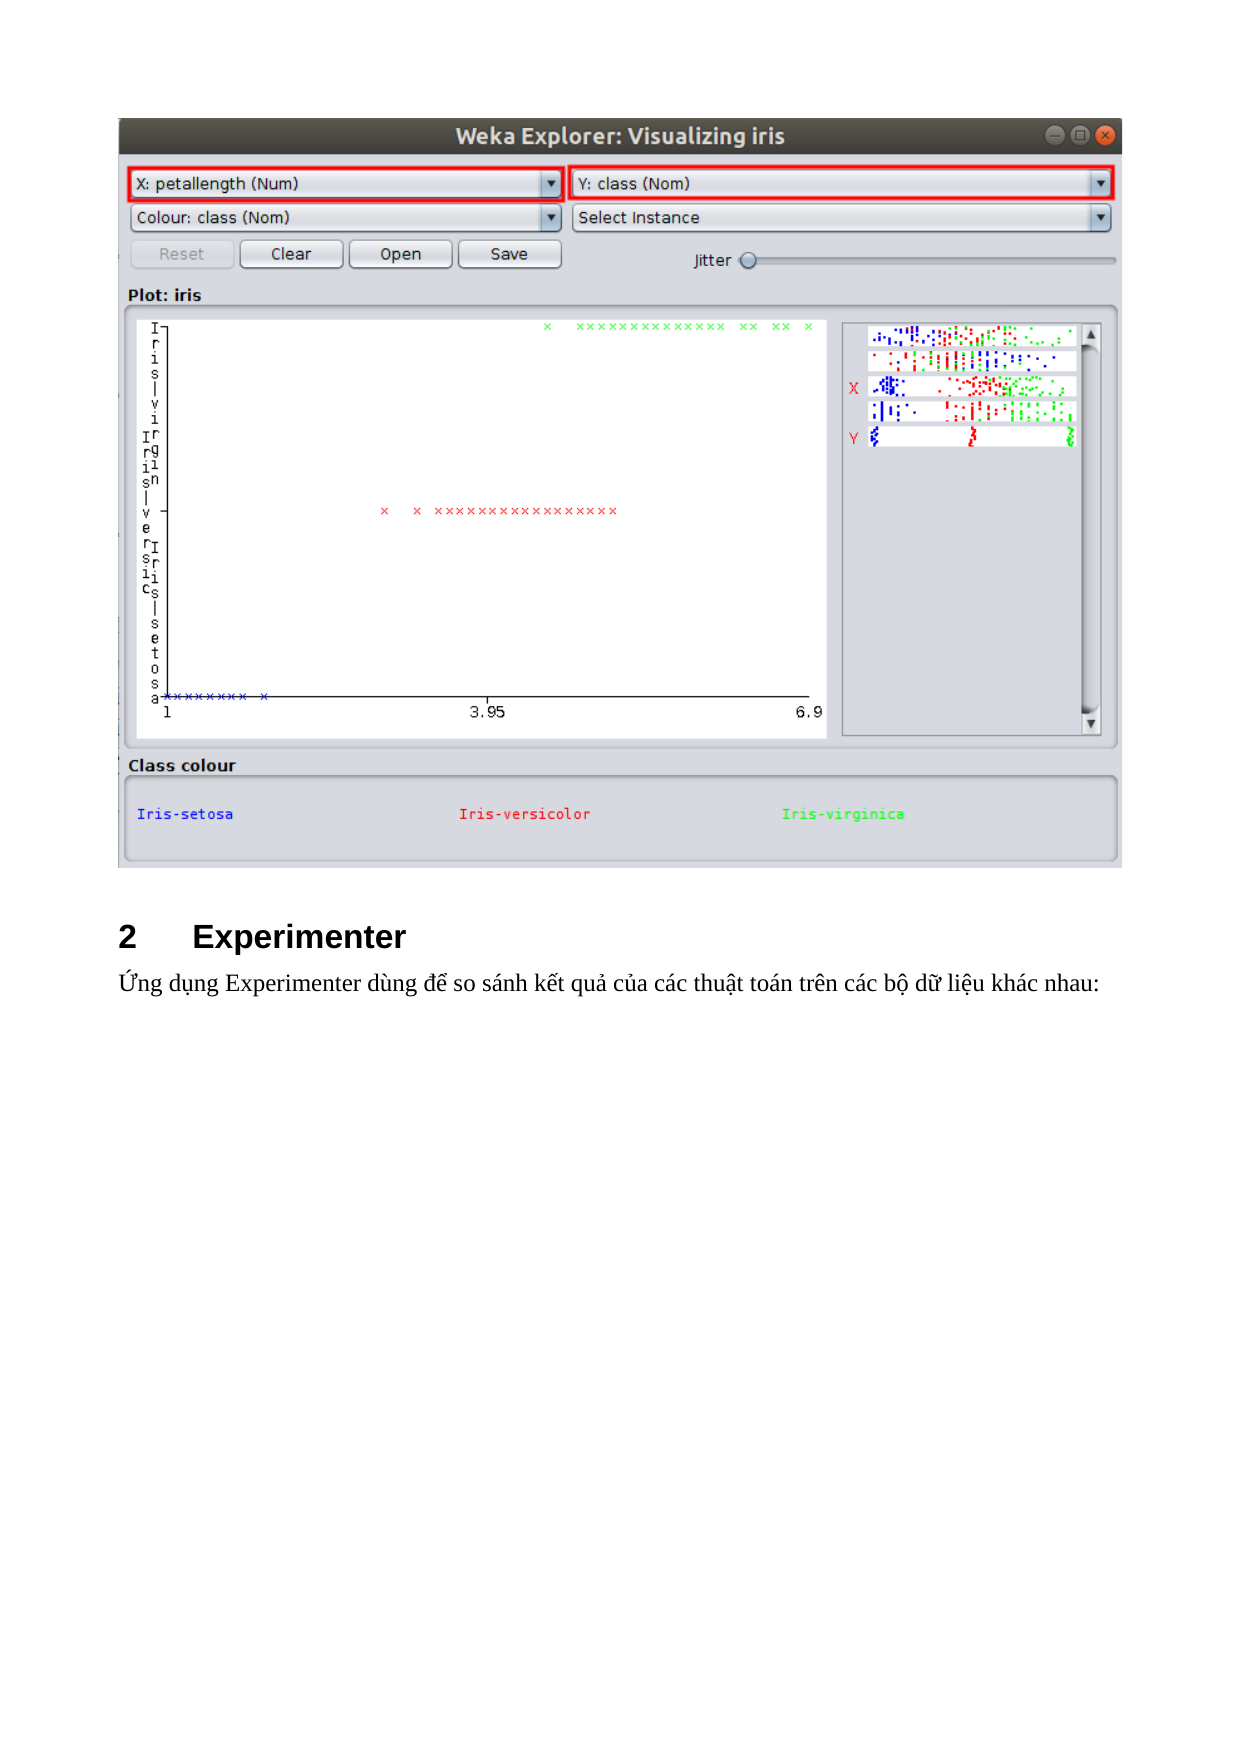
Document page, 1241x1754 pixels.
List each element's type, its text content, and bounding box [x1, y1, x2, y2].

picture [118, 118, 1123, 868]
text Ứng dụng Experimenter dùng để so sánh kết quả của các thuật toán trên các bộ dữ liệu khác nhau: [118, 968, 1122, 997]
subtitle Experimenter [118, 917, 1122, 956]
